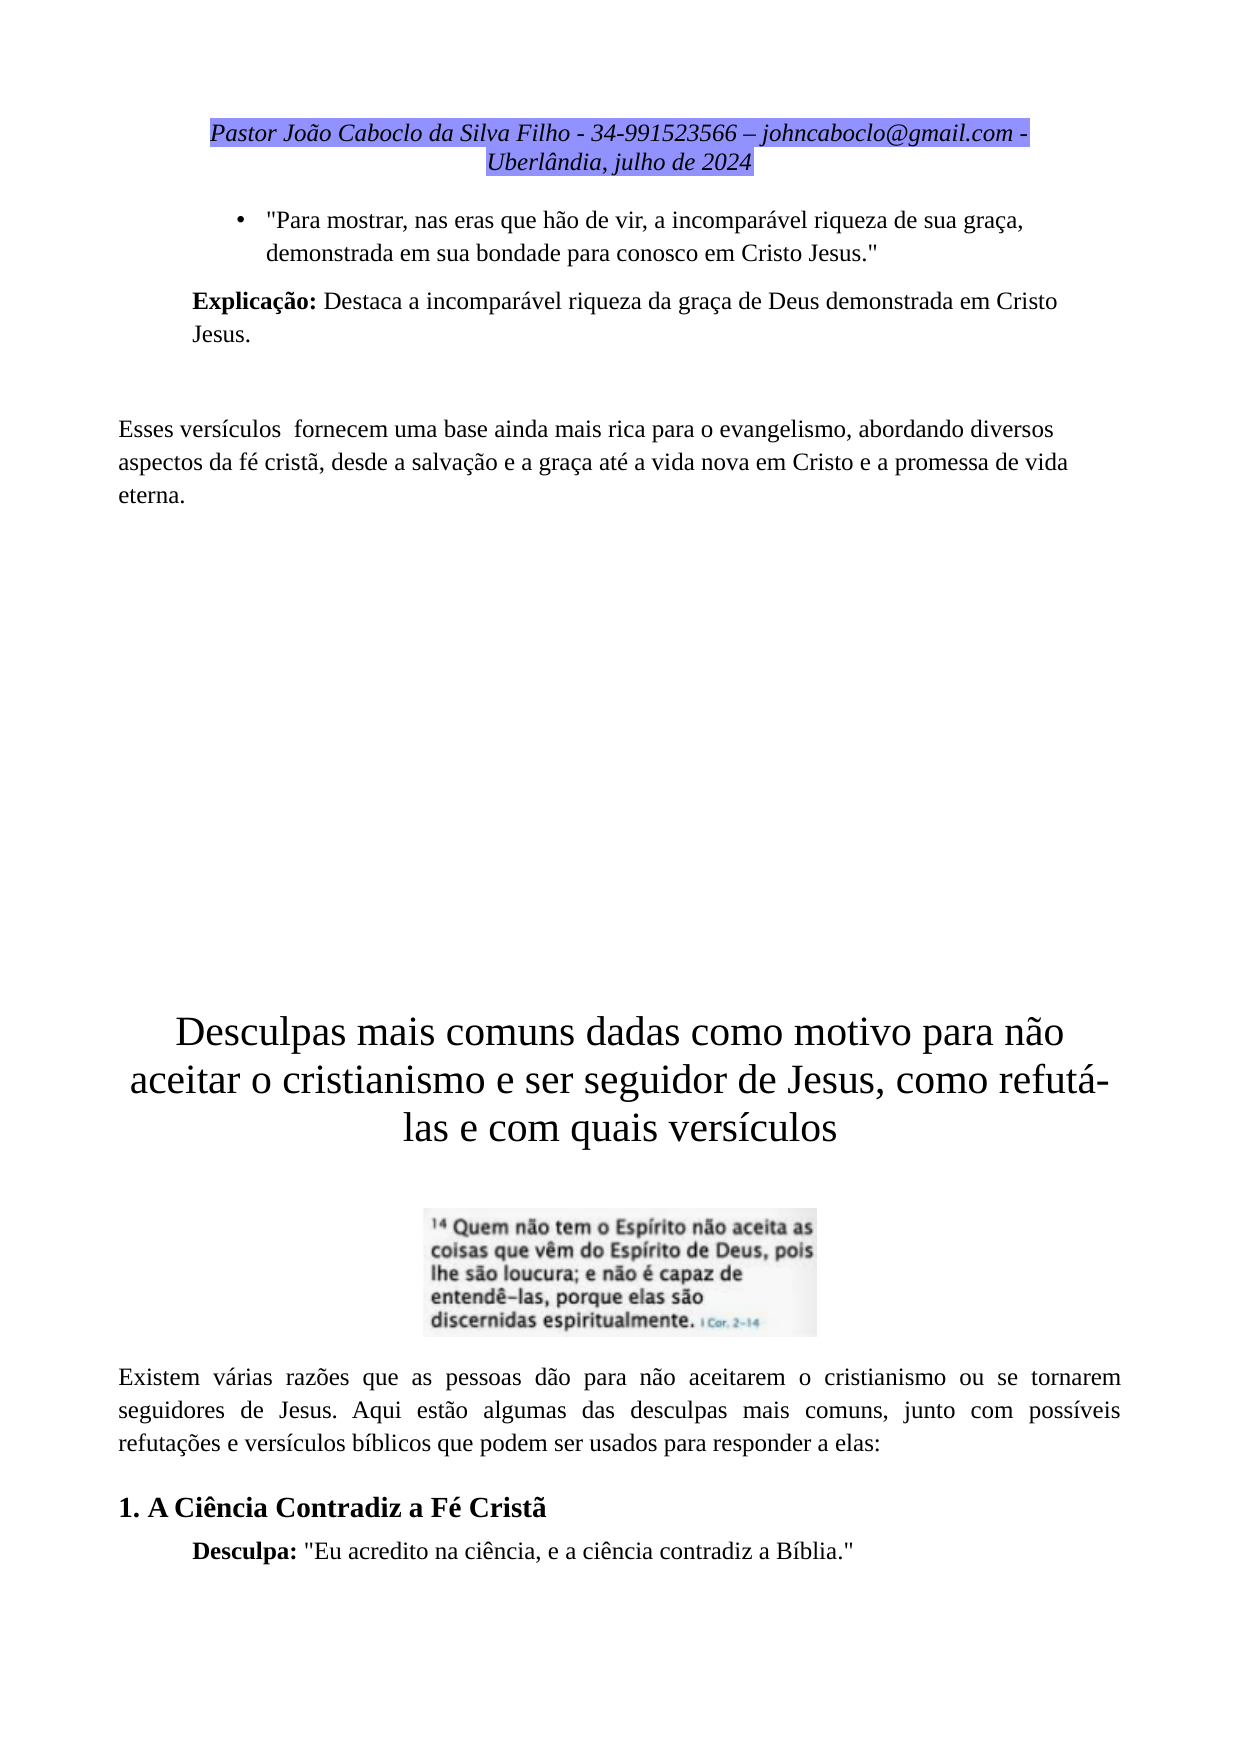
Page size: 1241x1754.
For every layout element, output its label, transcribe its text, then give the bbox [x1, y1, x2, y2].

text Existem várias razões que as pessoas dão para não aceitarem o cristianismo ou se tornarem seguidores de Jesus. Aqui estão algumas das desculpas mais comuns, junto com possíveis refutações e versículos bíblicos que podem ser usados para responder a elas: [118, 1362, 1122, 1457]
subtitle 1. A Ciência Contradiz a Fé Cristã [118, 1490, 1122, 1524]
text Esses versículos fornecem uma base ainda mais rica para o evangelismo, abordando diversos aspectos da fé cristã, desde a salvação e a graça até a vida nova em Cristo e a promessa de vida eterna. [118, 414, 1122, 509]
text Explicação: Destaca a incomparável riqueza da graça de Deus demonstrada em Cristo Jesus. [192, 286, 1122, 347]
list "Para mostrar, nas eras que hão de vir, a incomparável riqueza de sua graça, demonstrada em sua bondade para conosco em Cristo Jesus." [236, 205, 1122, 267]
text Desculpa: "Eu acredito na ciência, e a ciência contradiz a Bíblia." [192, 1536, 1122, 1565]
picture [423, 1208, 817, 1337]
text Desculpas mais comuns dadas como motivo para não aceitar o cristianismo e ser seguidor de Jesus, como refutá-las e com quais versículos [118, 1006, 1122, 1150]
